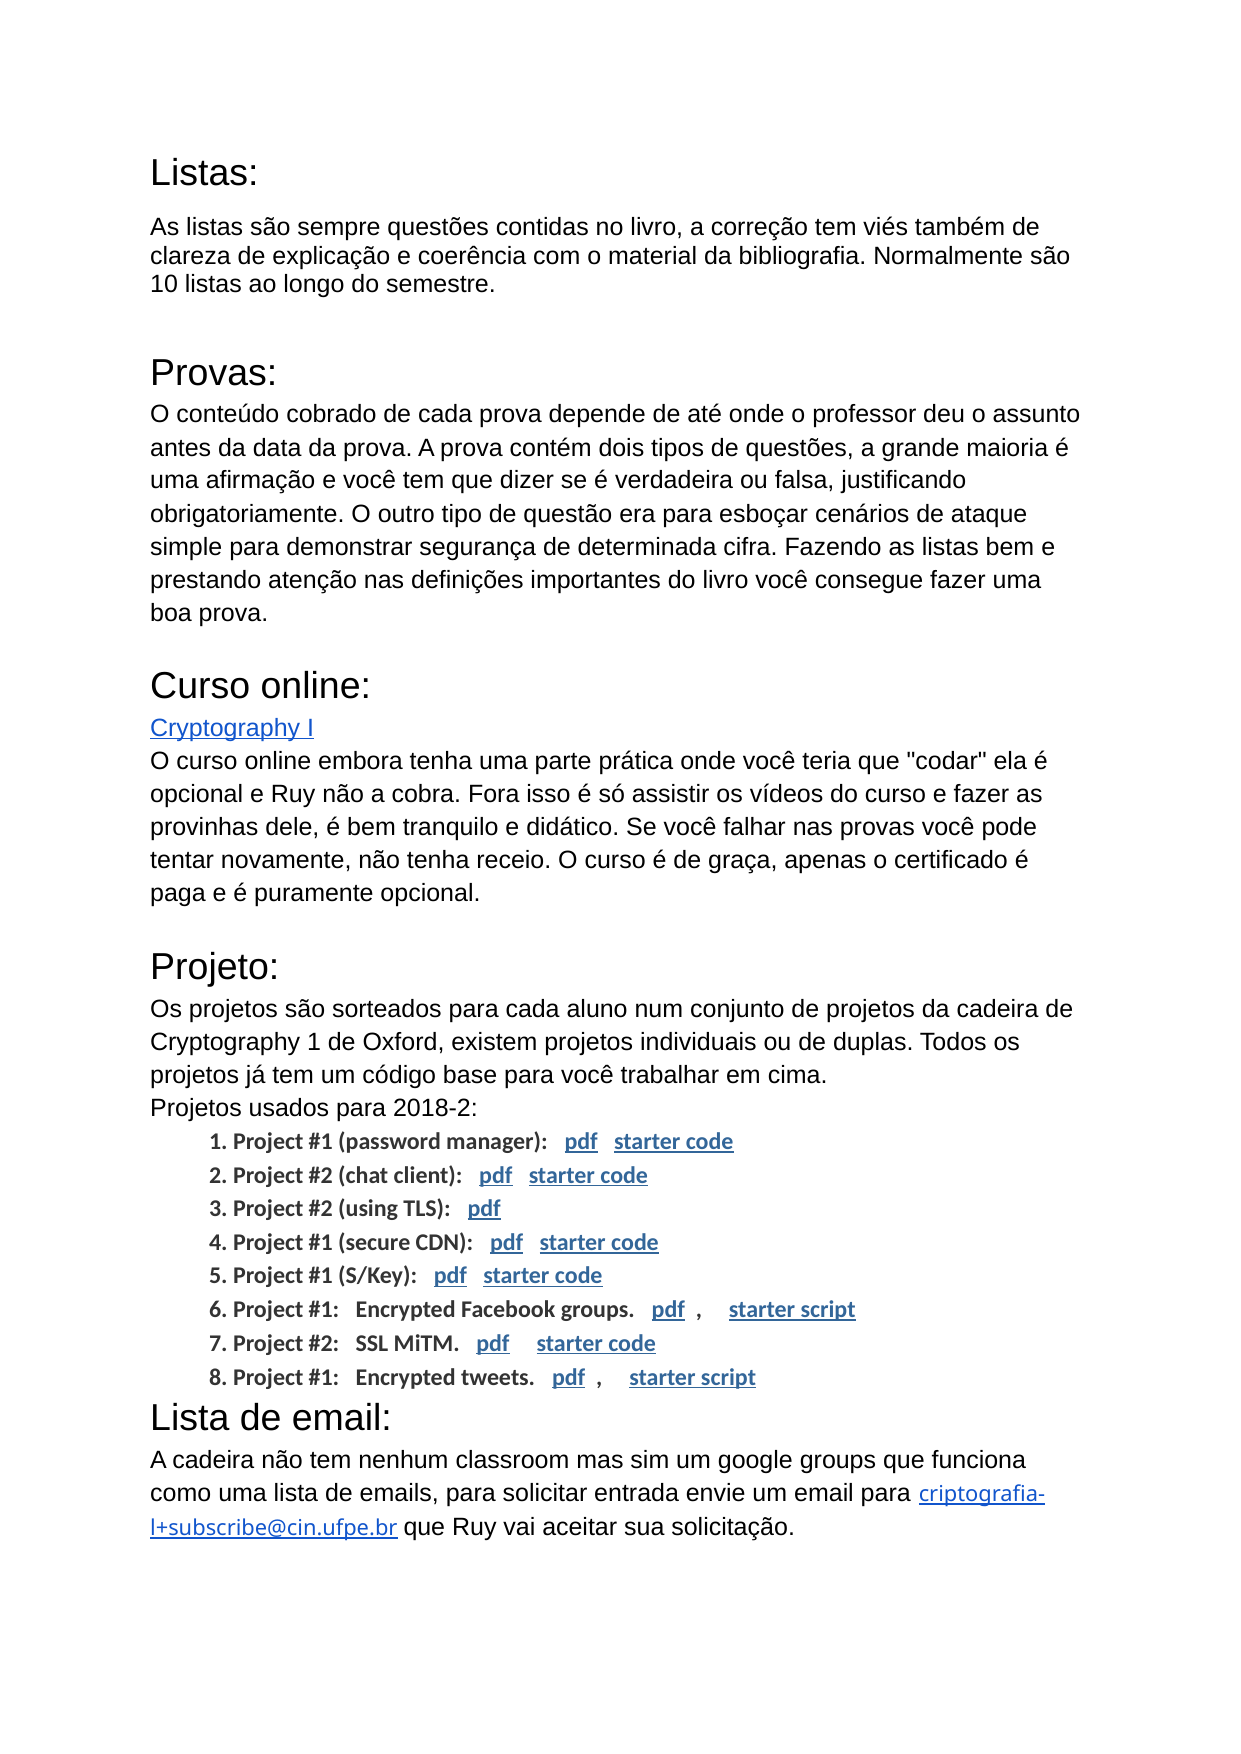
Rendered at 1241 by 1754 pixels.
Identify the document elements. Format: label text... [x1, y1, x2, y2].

text Projetos usados para 2018-2: [150, 1093, 1090, 1122]
text 4. Project #1 (secure CDN): pdf starter code [209, 1227, 1090, 1256]
text Os projetos são sorteados para cada aluno num conjunto de projetos da cadeira de Cryptography 1 de Oxford, existem projetos individuais ou de duplas. Todos os projetos já tem um código base para você trabalhar em cima. [150, 994, 1090, 1089]
text Lista de email: [150, 1395, 1090, 1438]
text Provas: [150, 350, 1090, 393]
text A cadeira não tem nenhum classroom mas sim um google groups que funciona como uma lista de emails, para solicitar entrada envie um email para criptografia-l+subscribe@cin.ufpe.br que Ruy vai aceitar sua solicitação. [150, 1445, 1090, 1542]
text 5. Project #1 (S/Key): pdf starter code [209, 1261, 1090, 1290]
text 2. Project #2 (chat client): pdf starter code [209, 1160, 1090, 1189]
text 8. Project #1: Encrypted tweets. pdf , starter script [209, 1362, 1090, 1391]
text Projeto: [150, 944, 1090, 987]
text Curso online: [150, 664, 1090, 707]
text Cryptography I [150, 713, 1090, 742]
text O conteúdo cobrado de cada prova depende de até onde o professor deu o assunto antes da data da prova. A prova contém dois tipos de questões, a grande maioria é uma afirmação e você tem que dizer se é verdadeira ou falsa, justificando obrigatoriamente. O outro tipo de questão era para esboçar cenários de ataque simple para demonstrar segurança de determinada cifra. Fazendo as listas bem e prestando atenção nas definições importantes do livro você consegue fazer uma boa prova. [150, 399, 1090, 626]
text O curso online embora tenha uma parte prática onde você teria que "codar" ela é opcional e Ruy não a cobra. Fora isso é só assistir os vídeos do curso e fazer as provinhas dele, é bem tranquilo e didático. Se você falhar nas provas você pode tentar novamente, não tenha receio. O curso é de graça, apenas o certificado é paga e é puramente opcional. [150, 746, 1090, 907]
text As listas são sempre questões contidas no livro, a correção tem viés também de clareza de explicação e coerência com o material da bibliografia. Normalmente são 10 listas ao longo do semestre. [150, 212, 1090, 298]
text 1. Project #1 (password manager): pdf starter code [209, 1126, 1090, 1155]
text Listas: [150, 150, 1090, 193]
text 6. Project #1: Encrypted Facebook groups. pdf , starter script [209, 1294, 1090, 1323]
text 7. Project #2: SSL MiTM. pdf starter code [209, 1328, 1090, 1357]
text 3. Project #2 (using TLS): pdf [209, 1193, 1090, 1223]
